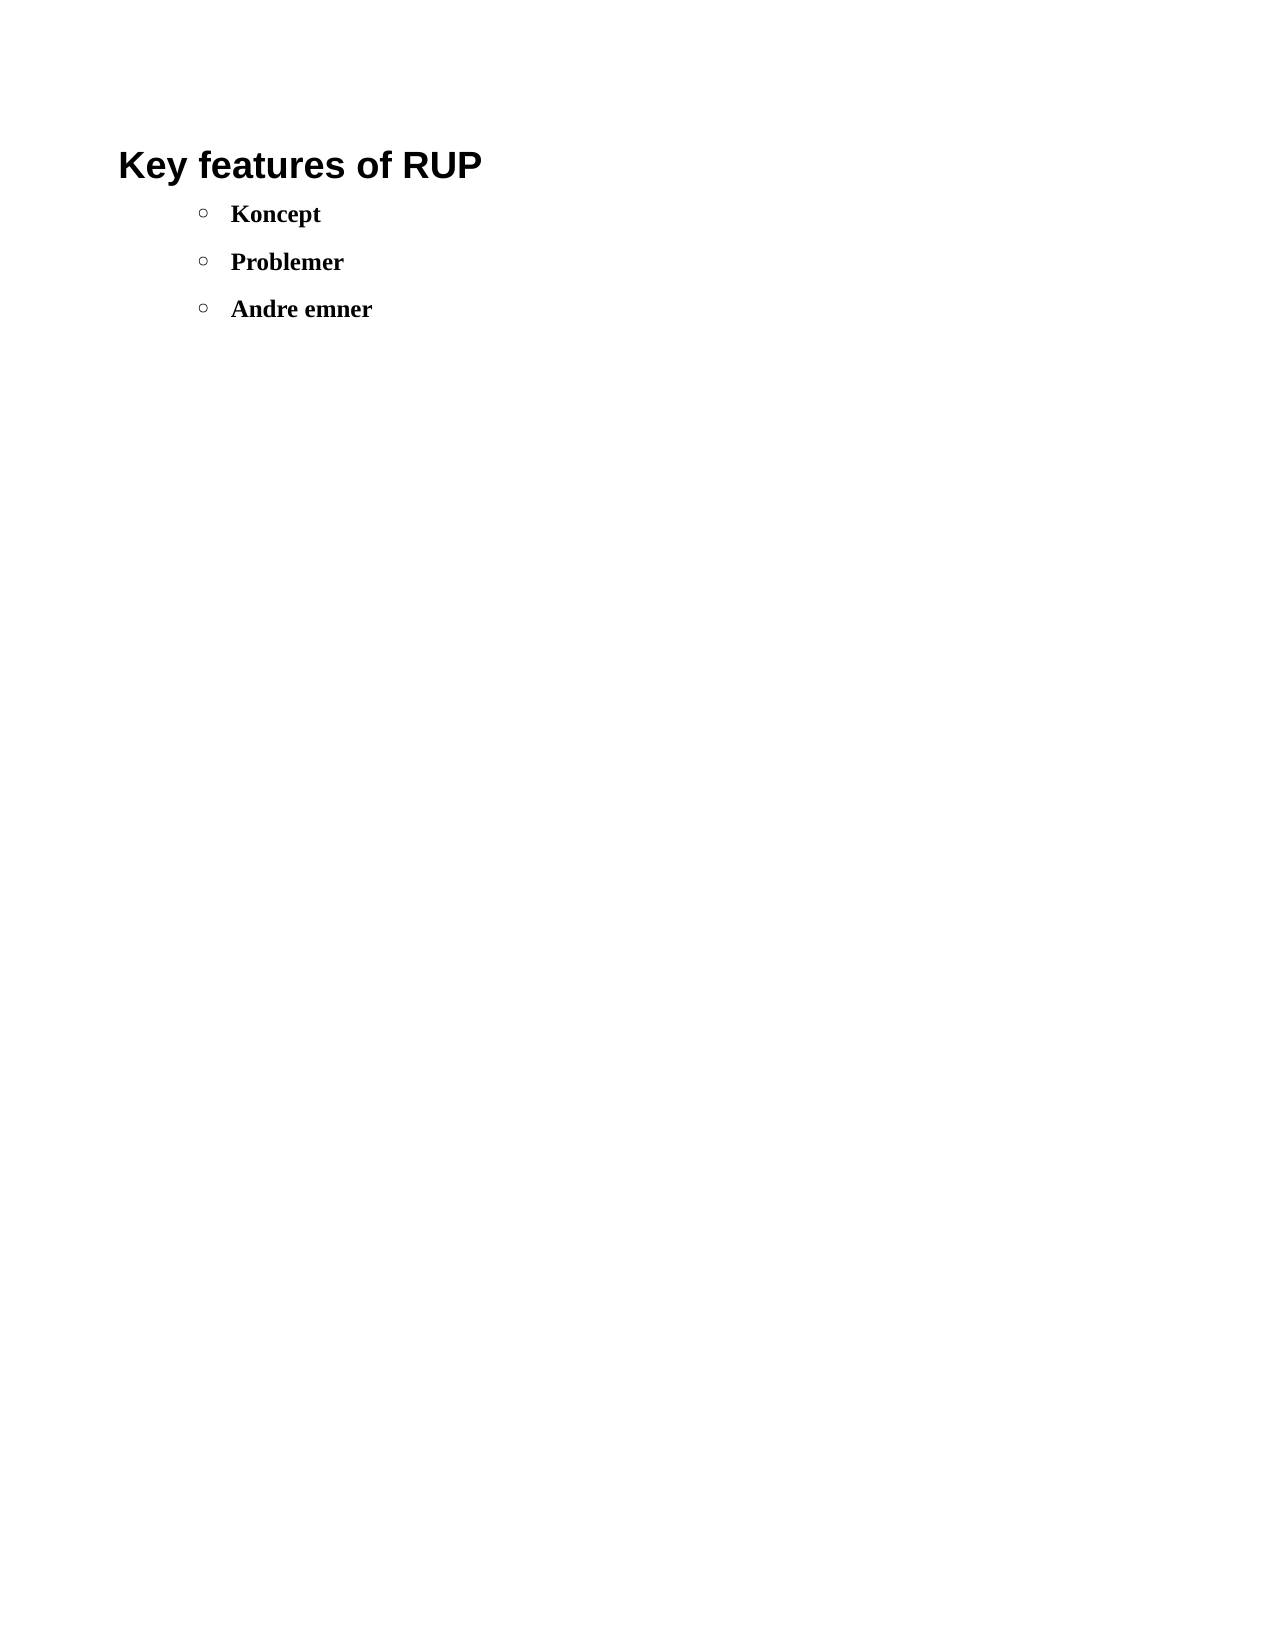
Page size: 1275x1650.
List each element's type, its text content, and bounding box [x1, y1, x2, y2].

list Koncept [193, 199, 1157, 228]
subtitle Key features of RUP [118, 143, 1157, 187]
list Andre emner [193, 294, 1157, 323]
list Problemer [193, 247, 1157, 276]
